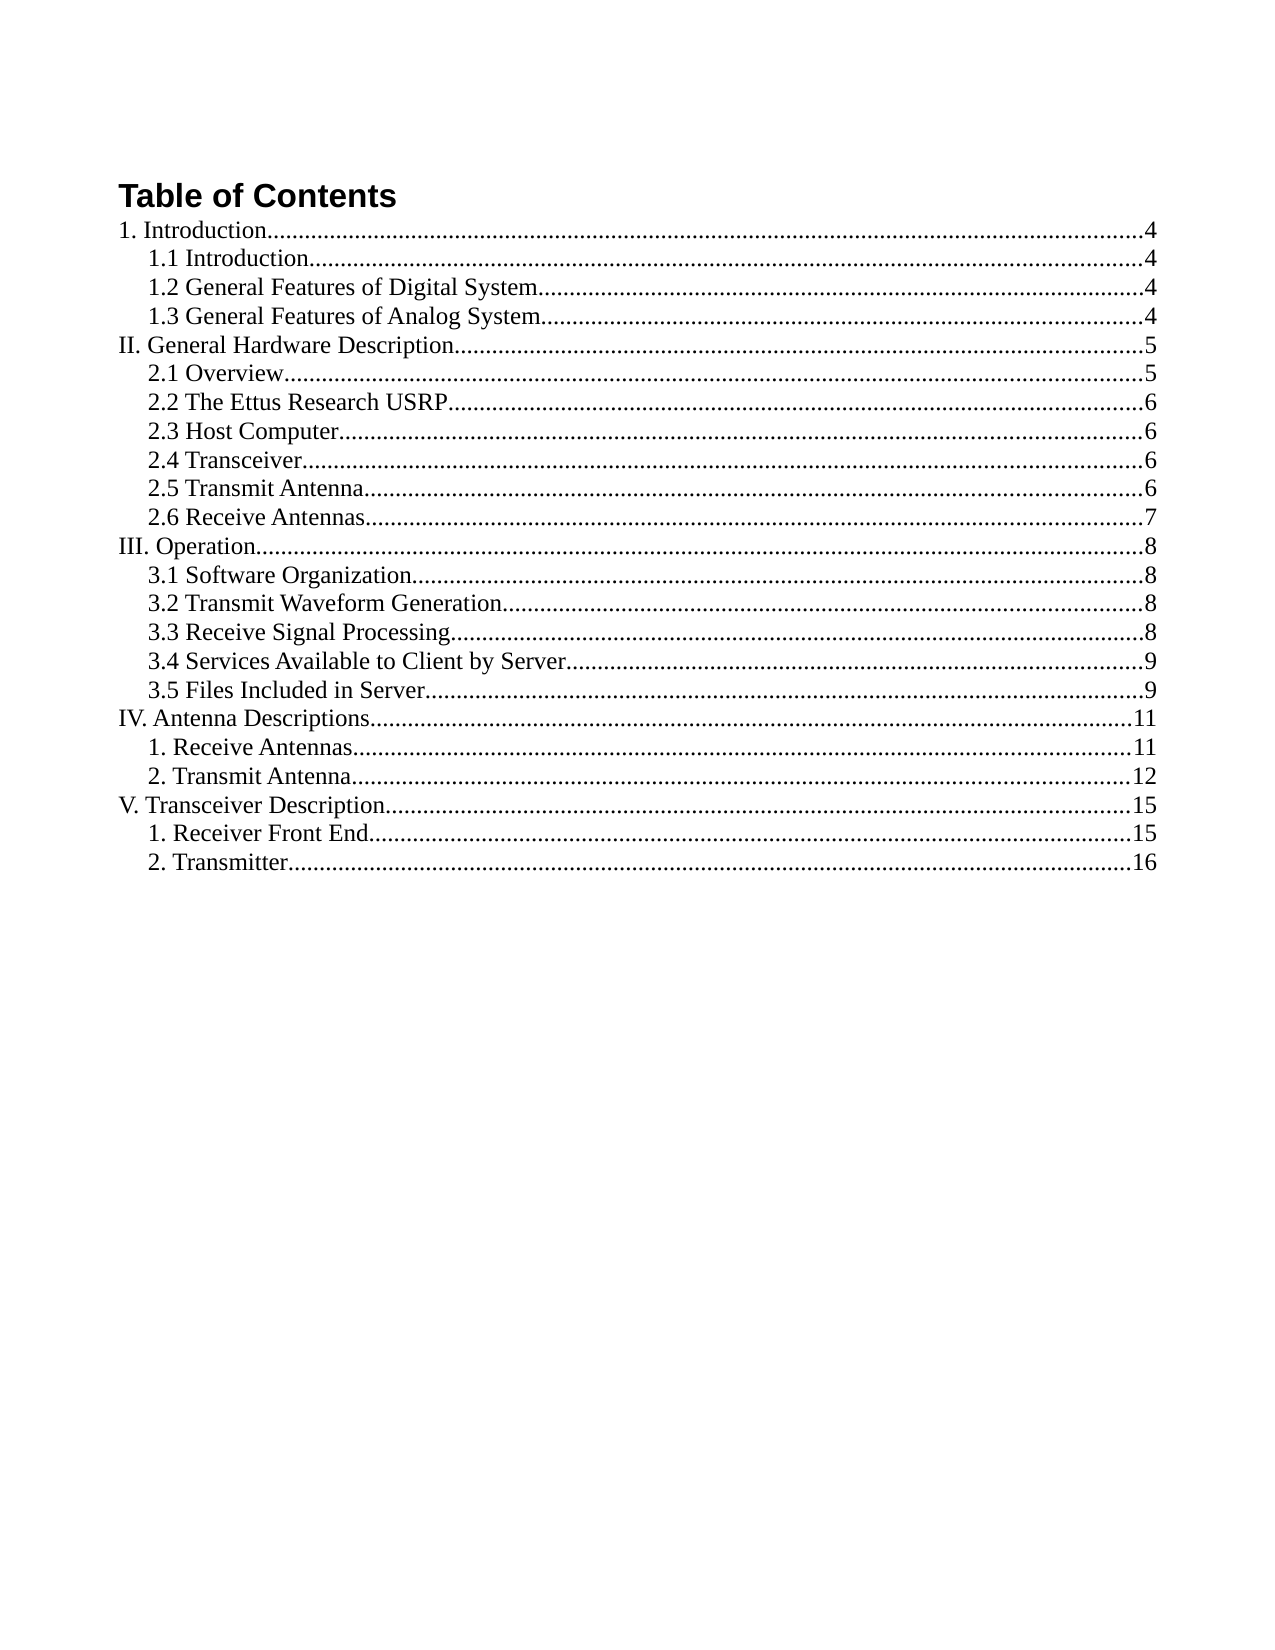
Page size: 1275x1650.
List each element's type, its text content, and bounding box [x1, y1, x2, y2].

text 2.1 Overview 5 [148, 358, 1157, 387]
text 1. Receiver Front End 15 [148, 818, 1157, 847]
text 3.4 Services Available to Client by Server 9 [148, 646, 1157, 675]
text 2.5 Transmit Antenna 6 [148, 473, 1157, 502]
text V. Transceiver Description 15 [118, 790, 1157, 818]
text 1.1 Introduction 4 [148, 243, 1157, 272]
text 3.1 Software Organization 8 [148, 560, 1157, 588]
subtitle Table of Contents [118, 176, 1157, 215]
text II. General Hardware Description 5 [118, 330, 1157, 358]
text 2. Transmitter 16 [148, 847, 1157, 876]
text 1.3 General Features of Analog System 4 [148, 301, 1157, 330]
text 2.6 Receive Antennas 7 [148, 502, 1157, 531]
text III. Operation 8 [118, 531, 1157, 560]
text 1.2 General Features of Digital System 4 [148, 272, 1157, 301]
text 2. Transmit Antenna 12 [148, 761, 1157, 790]
text 3.3 Receive Signal Processing 8 [148, 617, 1157, 646]
text 2.3 Host Computer 6 [148, 416, 1157, 445]
text 3.5 Files Included in Server 9 [148, 675, 1157, 703]
text 1. Introduction 4 [118, 215, 1157, 243]
text 2.4 Transceiver 6 [148, 445, 1157, 473]
text 3.2 Transmit Waveform Generation 8 [148, 588, 1157, 617]
text IV. Antenna Descriptions 11 [118, 703, 1157, 732]
text 2.2 The Ettus Research USRP 6 [148, 387, 1157, 416]
text 1. Receive Antennas 11 [148, 732, 1157, 761]
